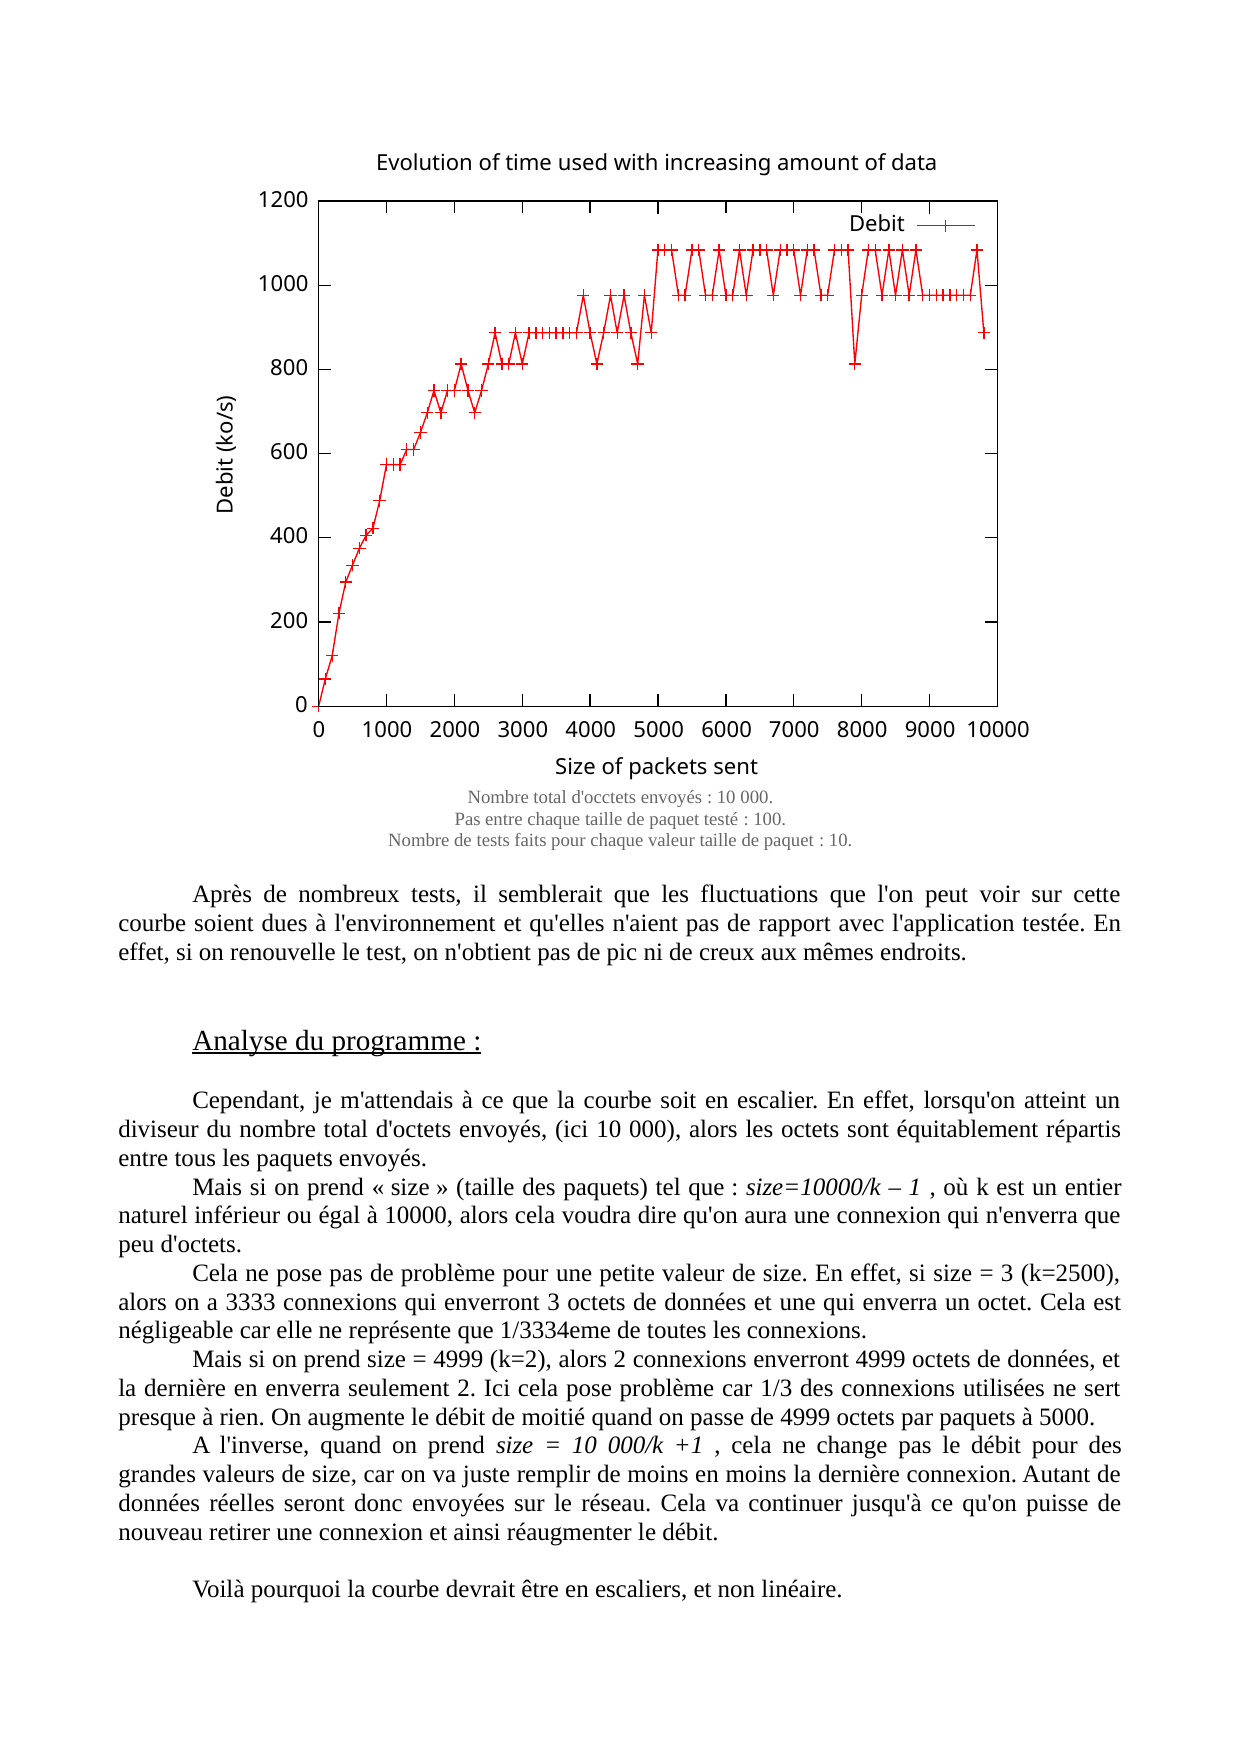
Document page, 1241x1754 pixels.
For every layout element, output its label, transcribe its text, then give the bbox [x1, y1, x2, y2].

text Pas entre chaque taille de paquet testé : 100. [118, 807, 1122, 829]
text Analyse du programme : [118, 1023, 1122, 1057]
text Nombre de tests faits pour chaque valeur taille de paquet : 10. [118, 829, 1122, 851]
text Voilà pourquoi la courbe devrait être en escaliers, et non linéaire. [118, 1574, 1122, 1603]
text A l'inverse, quand on prend size = 10 000/k +1 , cela ne change pas le débit pour des grandes valeurs de size, car on va juste remplir de moins en moins la dernière connexion. Autant de données réelles seront donc envoyées sur le réseau. Cela va continuer jusqu'à ce qu'on puisse de nouveau retirer une connexion et ainsi réaugmenter le débit. [118, 1430, 1122, 1545]
text Mais si on prend size = 4999 (k=2), alors 2 connexions enverront 4999 octets de données, et la dernière en enverra seulement 2. Ici cela pose problème car 1/3 des connexions utilisées ne sert presque à rien. On augmente le débit de moitié quand on passe de 4999 octets par paquets à 5000. [118, 1344, 1122, 1430]
text Nombre total d'occtets envoyés : 10 000. [118, 118, 1122, 807]
text Mais si on prend « size » (taille des paquets) tel que : size=10000/k – 1 , où k est un entier naturel inférieur ou égal à 10000, alors cela voudra dire qu'on aura une connexion qui n'enverra que peu d'octets. [118, 1172, 1122, 1258]
text Après de nombreux tests, il semblerait que les fluctuations que l'on peut voir sur cette courbe soient dues à l'environnement et qu'elles n'aient pas de rapport avec l'application testée. En effet, si on renouvelle le test, on n'obtient pas de pic ni de creux aux mêmes endroits. [118, 879, 1122, 966]
text Cependant, je m'attendais à ce que la courbe soit en escalier. En effet, lorsqu'on atteint un diviseur du nombre total d'octets envoyés, (ici 10 000), alors les octets sont équitablement répartis entre tous les paquets envoyés. [118, 1085, 1122, 1172]
text Cela ne pose pas de problème pour une petite valeur de size. En effet, si size = 3 (k=2500), alors on a 3333 connexions qui enverront 3 octets de données et une qui enverra un octet. Cela est négligeable car elle ne représente que 1/3334eme de toutes les connexions. [118, 1258, 1122, 1344]
